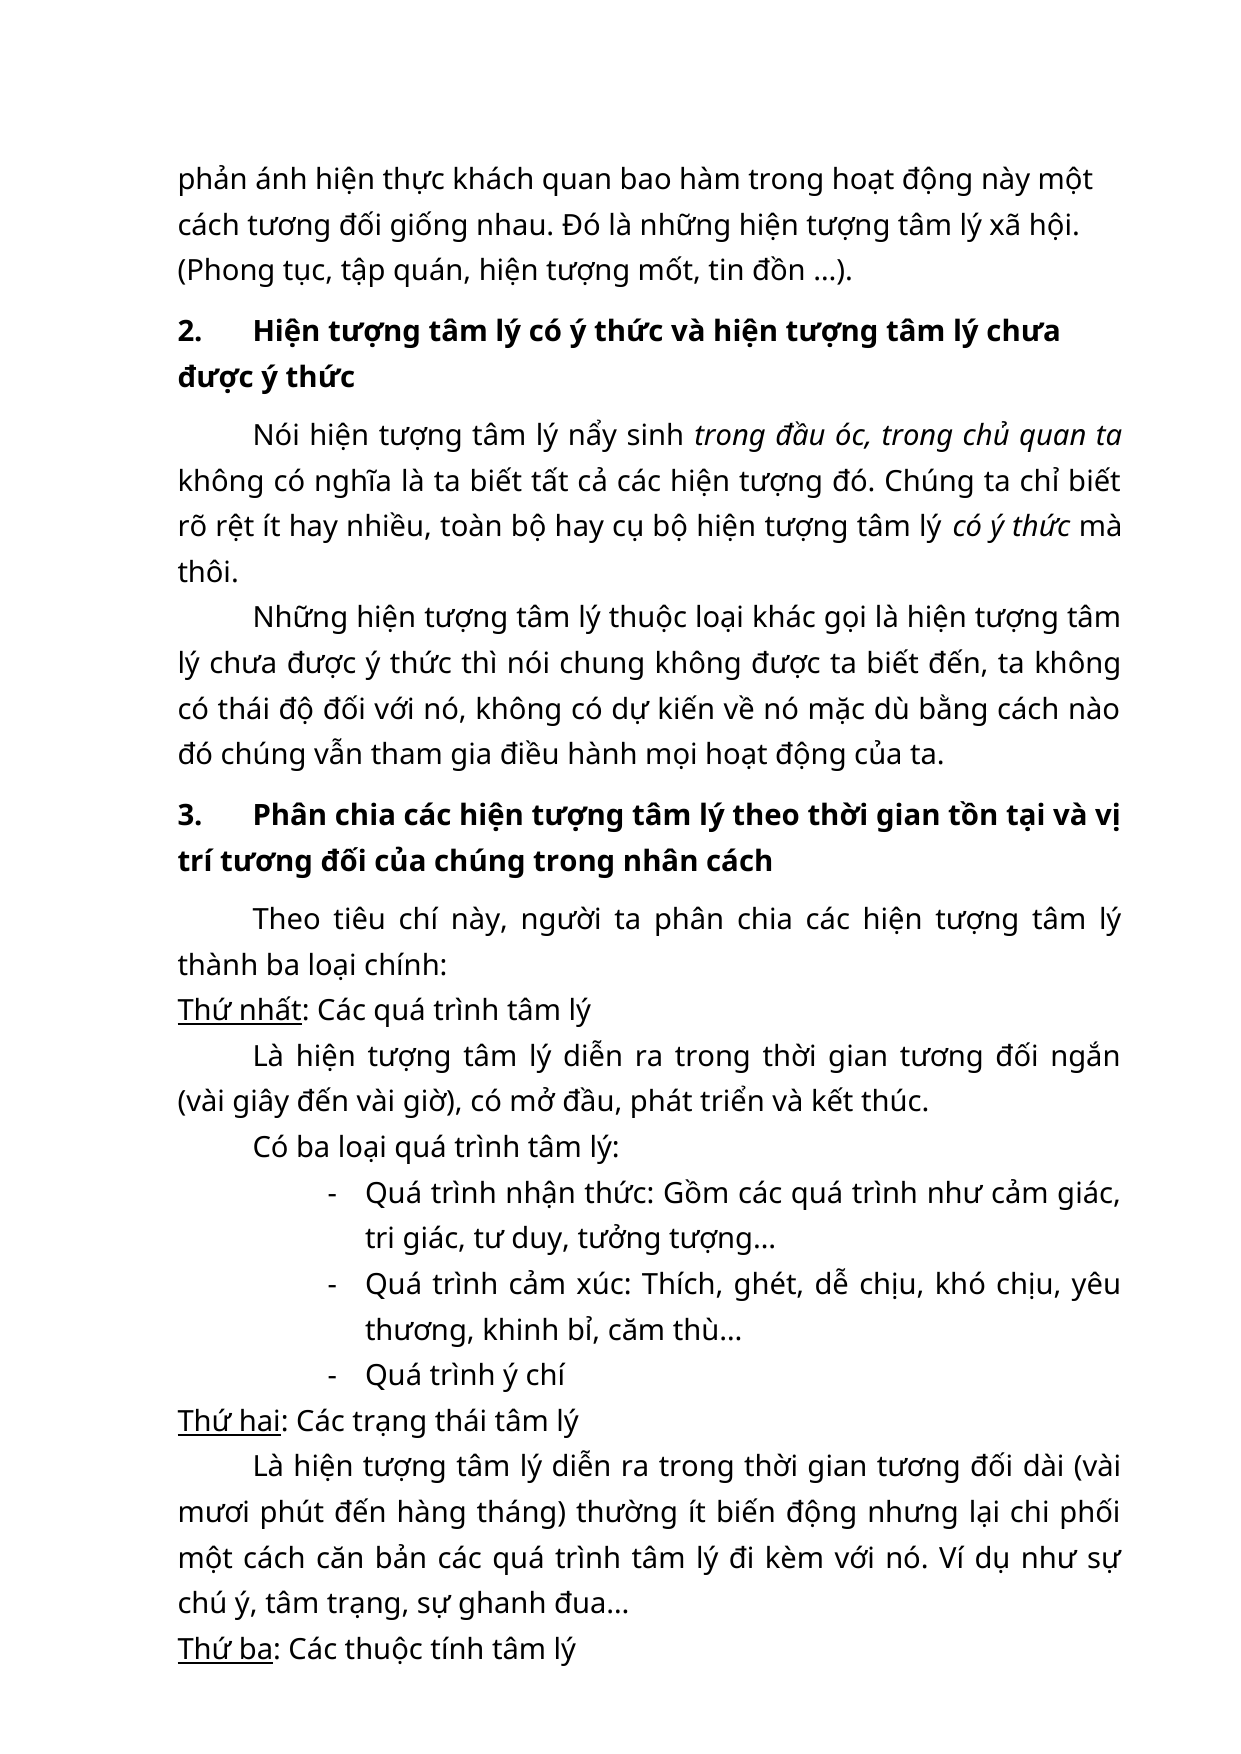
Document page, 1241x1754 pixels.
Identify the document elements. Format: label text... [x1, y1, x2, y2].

text Thứ ba: Các thuộc tính tâm lý [177, 1628, 1122, 1668]
text phản ánh hiện thực khách quan bao hàm trong hoạt động này một cách tương đối giống nhau. Đó là những hiện tượng tâm lý xã hội. (Phong tục, tập quán, hiện tượng mốt, tin đồn …). [177, 158, 1122, 289]
text Những hiện tượng tâm lý thuộc loại khác gọi là hiện tượng tâm lý chưa được ý thức thì nói chung không được ta biết đến, ta không có thái độ đối với nó, không có dự kiến về nó mặc dù bằng cách nào đó chúng vẫn tham gia điều hành mọi hoạt động của ta. [177, 597, 1122, 773]
list Quá trình ý chí [327, 1354, 1122, 1394]
text Thứ hai: Các trạng thái tâm lý [177, 1400, 1122, 1440]
subtitle Phân chia các hiện tượng tâm lý theo thời gian tồn tại và vị trí tương đối của chúng trong nhân cách [177, 794, 1122, 880]
text Có ba loại quá trình tâm lý: [177, 1126, 1122, 1166]
text Theo tiêu chí này, người ta phân chia các hiện tượng tâm lý thành ba loại chính: [177, 898, 1122, 983]
subtitle Hiện tượng tâm lý có ý thức và hiện tượng tâm lý chưa được ý thức [177, 310, 1122, 396]
text Là hiện tượng tâm lý diễn ra trong thời gian tương đối ngắn (vài giây đến vài giờ), có mở đầu, phát triển và kết thúc. [177, 1035, 1122, 1120]
text Thứ nhất: Các quá trình tâm lý [177, 989, 1122, 1029]
list Quá trình nhận thức: Gồm các quá trình như cảm giác, tri giác, tư duy, tưởng tượng… [327, 1172, 1122, 1257]
text Nói hiện tượng tâm lý nẩy sinh trong đầu óc, trong chủ quan ta không có nghĩa là ta biết tất cả các hiện tượng đó. Chúng ta chỉ biết rõ rệt ít hay nhiều, toàn bộ hay cụ bộ hiện tượng tâm lý có ý thức mà thôi. [177, 414, 1122, 591]
text Là hiện tượng tâm lý diễn ra trong thời gian tương đối dài (vài mươi phút đến hàng tháng) thường ít biến động nhưng lại chi phối một cách căn bản các quá trình tâm lý đi kèm với nó. Ví dụ như sự chú ý, tâm trạng, sự ghanh đua… [177, 1446, 1122, 1622]
list Quá trình cảm xúc: Thích, ghét, dễ chịu, khó chịu, yêu thương, khinh bỉ, căm thù… [327, 1263, 1122, 1348]
